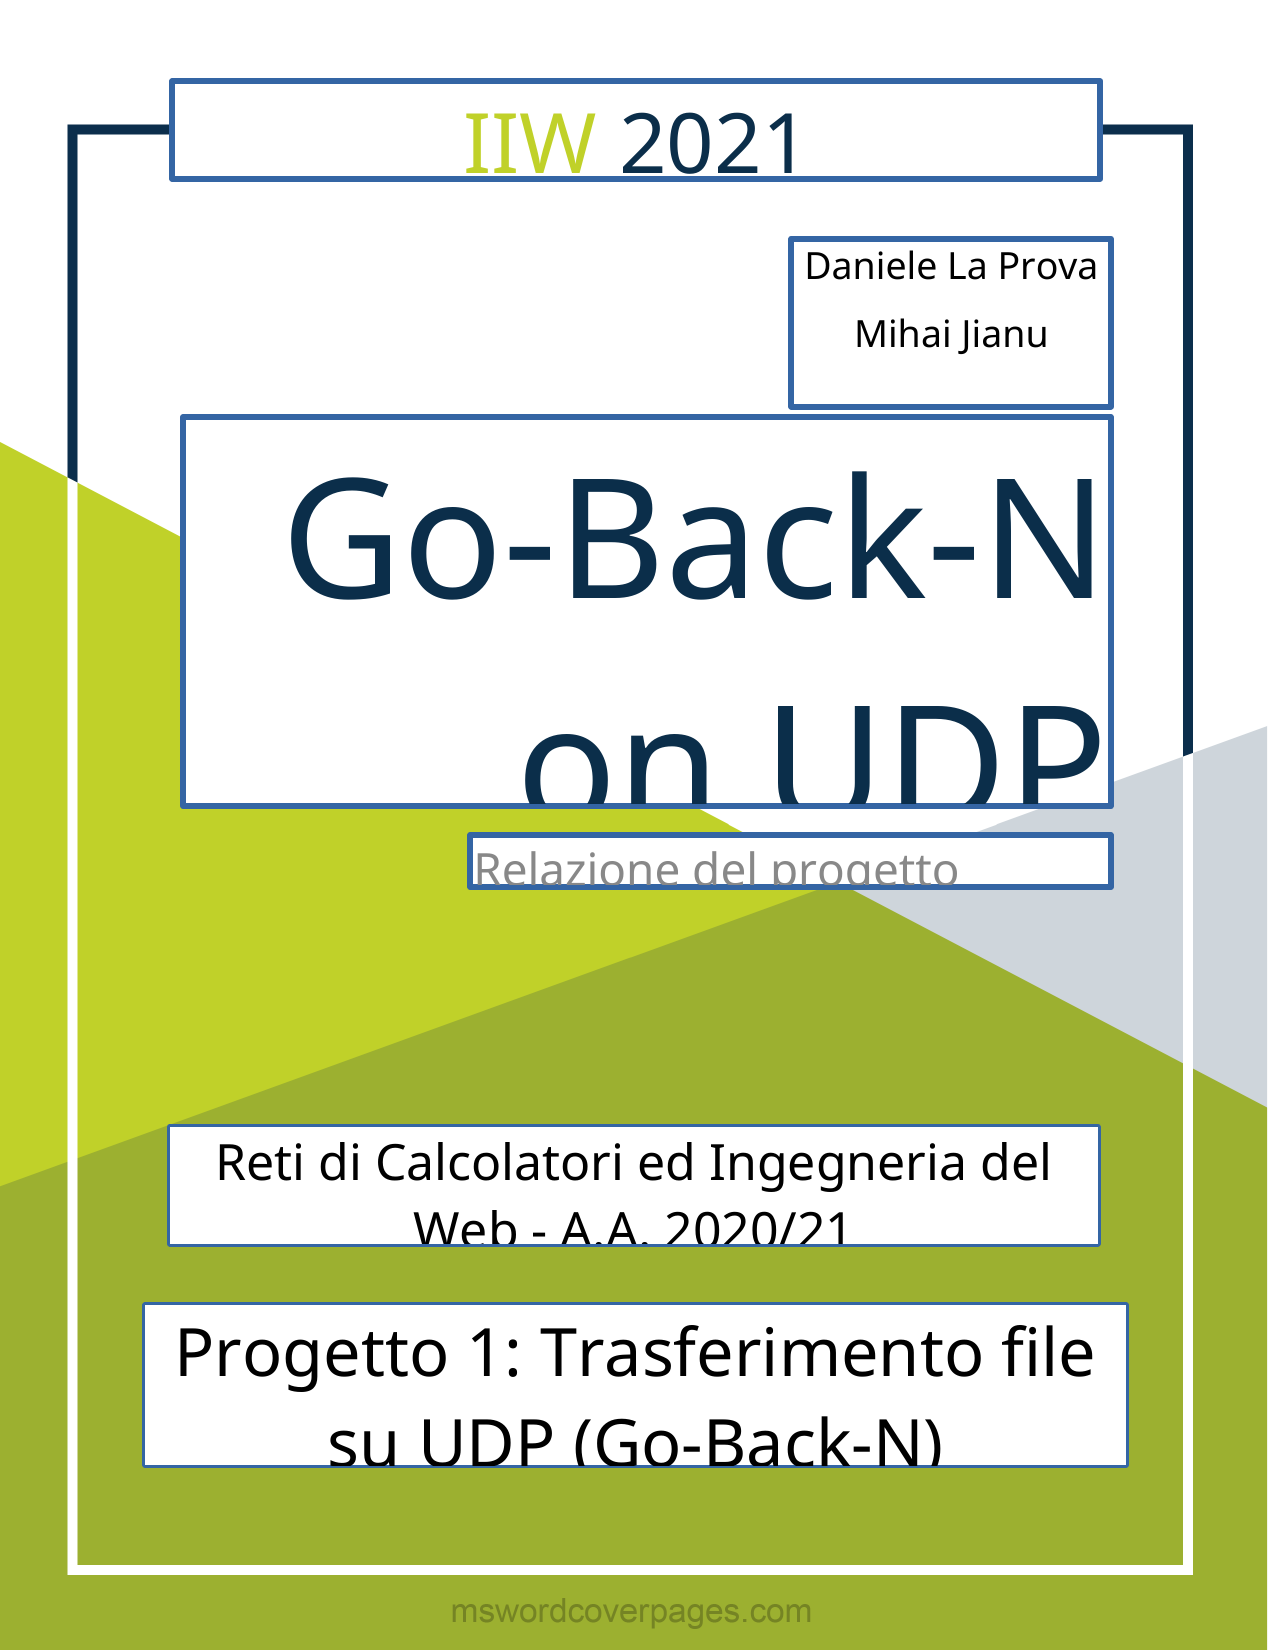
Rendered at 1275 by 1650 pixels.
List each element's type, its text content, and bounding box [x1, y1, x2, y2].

text Go-Back-N on UDP [186, 420, 1108, 803]
text Daniele La Prova [794, 242, 1108, 289]
text Relazione del progetto [473, 838, 1108, 884]
text Mihai Jianu [794, 310, 1108, 357]
text Progetto 1: Trasferimento file su UDP (Go-Back-N) [145, 1305, 1126, 1465]
text ­ [0, 0, 1275, 28]
picture [0, 28, 1268, 1650]
text Reti di Calcolatori ed Ingegneria del Web - A.A. 2020/21 [170, 1127, 1098, 1244]
text IIW 2021 [175, 84, 1097, 176]
